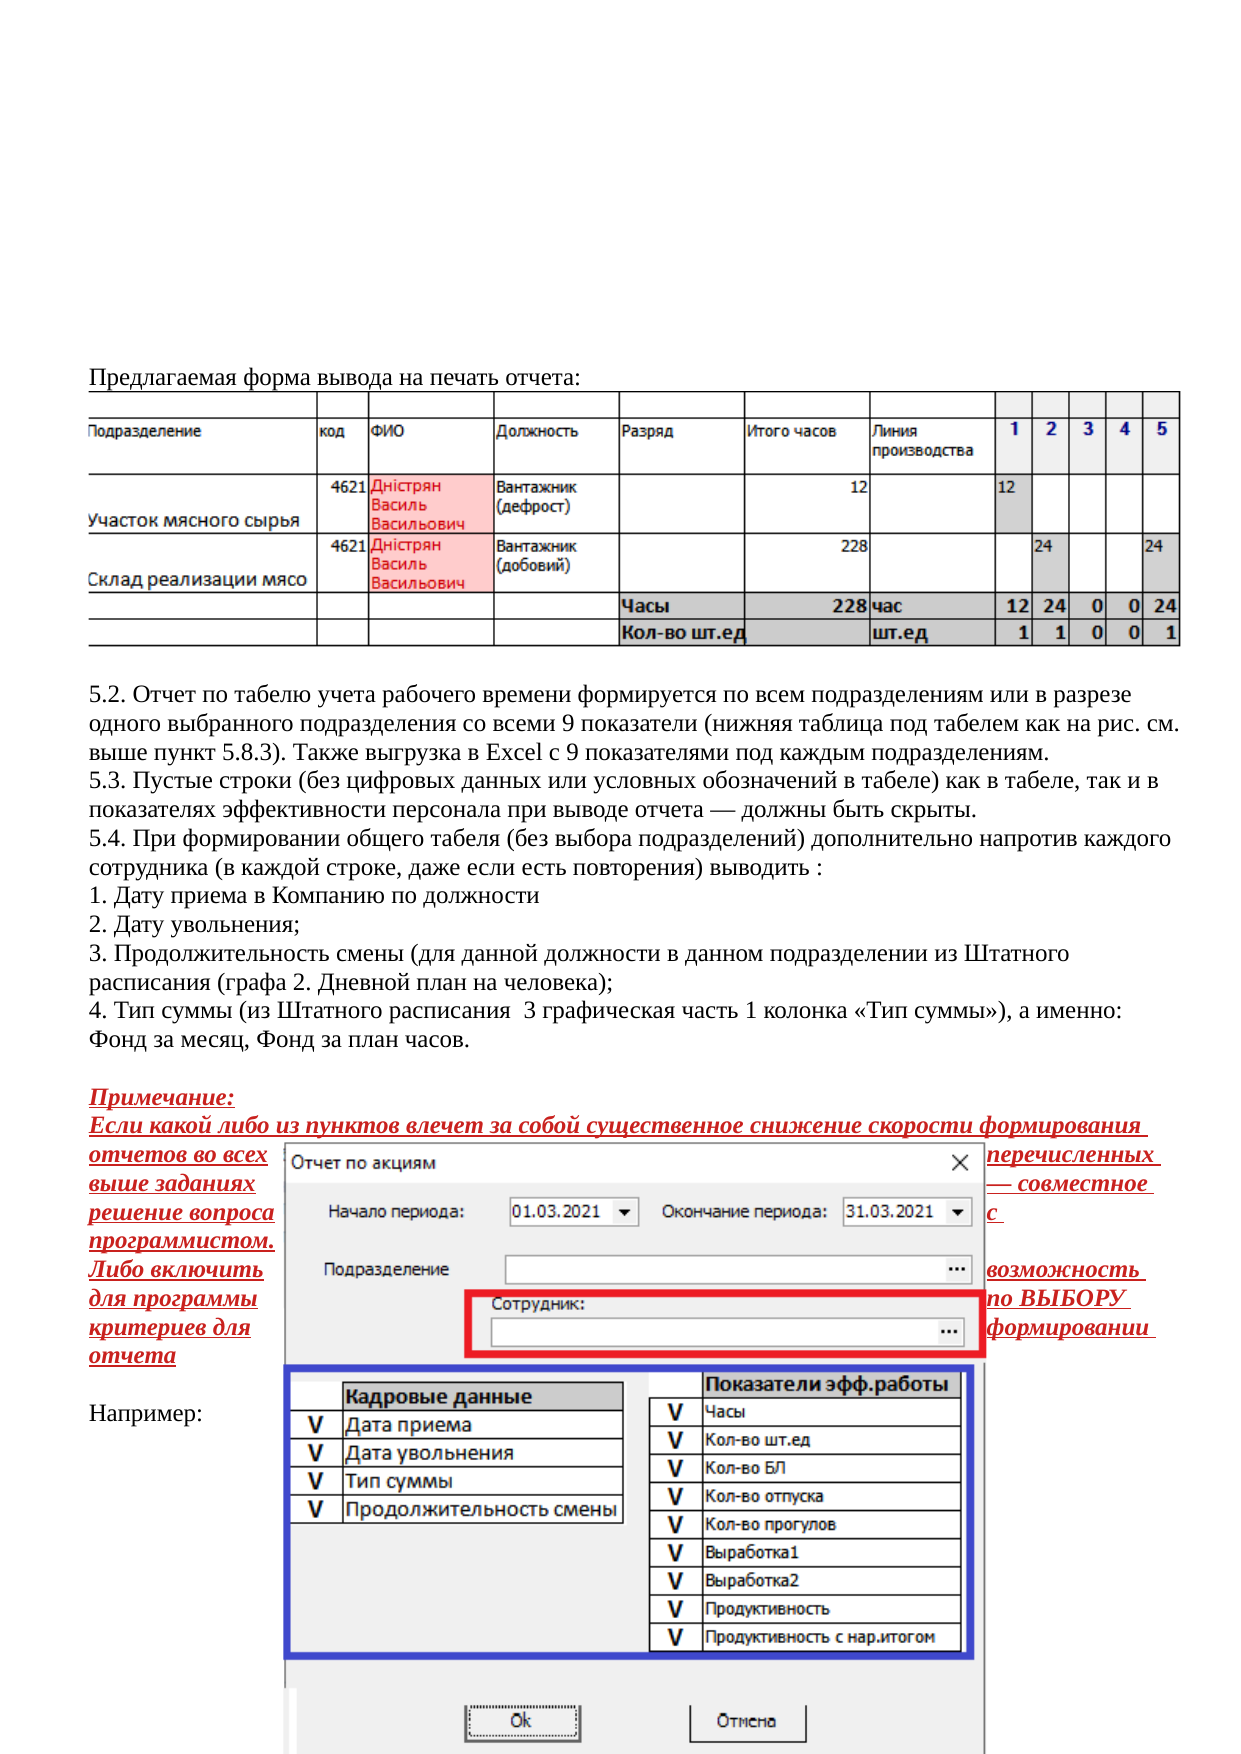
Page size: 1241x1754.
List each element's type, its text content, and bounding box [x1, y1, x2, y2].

text Например: [88, 1398, 283, 1427]
text Либо включить возможность для программы по ВЫБОРУ критериев для формировании отчета [987, 1254, 1181, 1369]
text Либо включить возможность для программы по ВЫБОРУ критериев для формировании отчета [88, 1254, 283, 1369]
text Если какой либо из пунктов влечет за собой существенное снижение скорости формирования отчетов во всех перечисленных выше заданиях — совместное решение вопроса с программистом. [88, 1110, 1181, 1254]
text Примечание: [88, 1082, 1181, 1110]
text 1. Дату приема в Компанию по должности [88, 880, 1181, 909]
text [987, 1398, 1181, 1427]
text 5.4. При формировании общего табеля (без выбора подразделений) дополнительно напротив каждого сотрудника (в каждой строке, даже если есть повторения) выводить : [88, 823, 1181, 880]
text 3. Продолжительность смены (для данной должности в данном подразделении из Штатного расписания (графа 2. Дневной план на человека); [88, 938, 1181, 995]
text 5.2. Отчет по табелю учета рабочего времени формируется по всем подразделениям или в разрезе одного выбранного подразделения со всеми 9 показатели (нижняя таблица под табелем как на рис. см. выше пункт 5.8.3). Также выгрузка в Excel с 9 показателями под каждым подразделениям. [88, 679, 1181, 765]
text 2. Дату увольнения; [88, 909, 1181, 938]
text 5.3. Пустые строки (без цифровых данных или условных обозначений в табеле) как в табеле, так и в показателях эффективности персонала при выводе отчета — должны быть скрыты. [88, 765, 1181, 823]
text 4. Тип суммы (из Штатного расписания 3 графическая часть 1 колонка «Тип суммы»), а именно: Фонд за месяц, Фонд за план часов. [88, 995, 1181, 1053]
text Предлагаемая форма вывода на печать отчета: [88, 362, 1181, 391]
